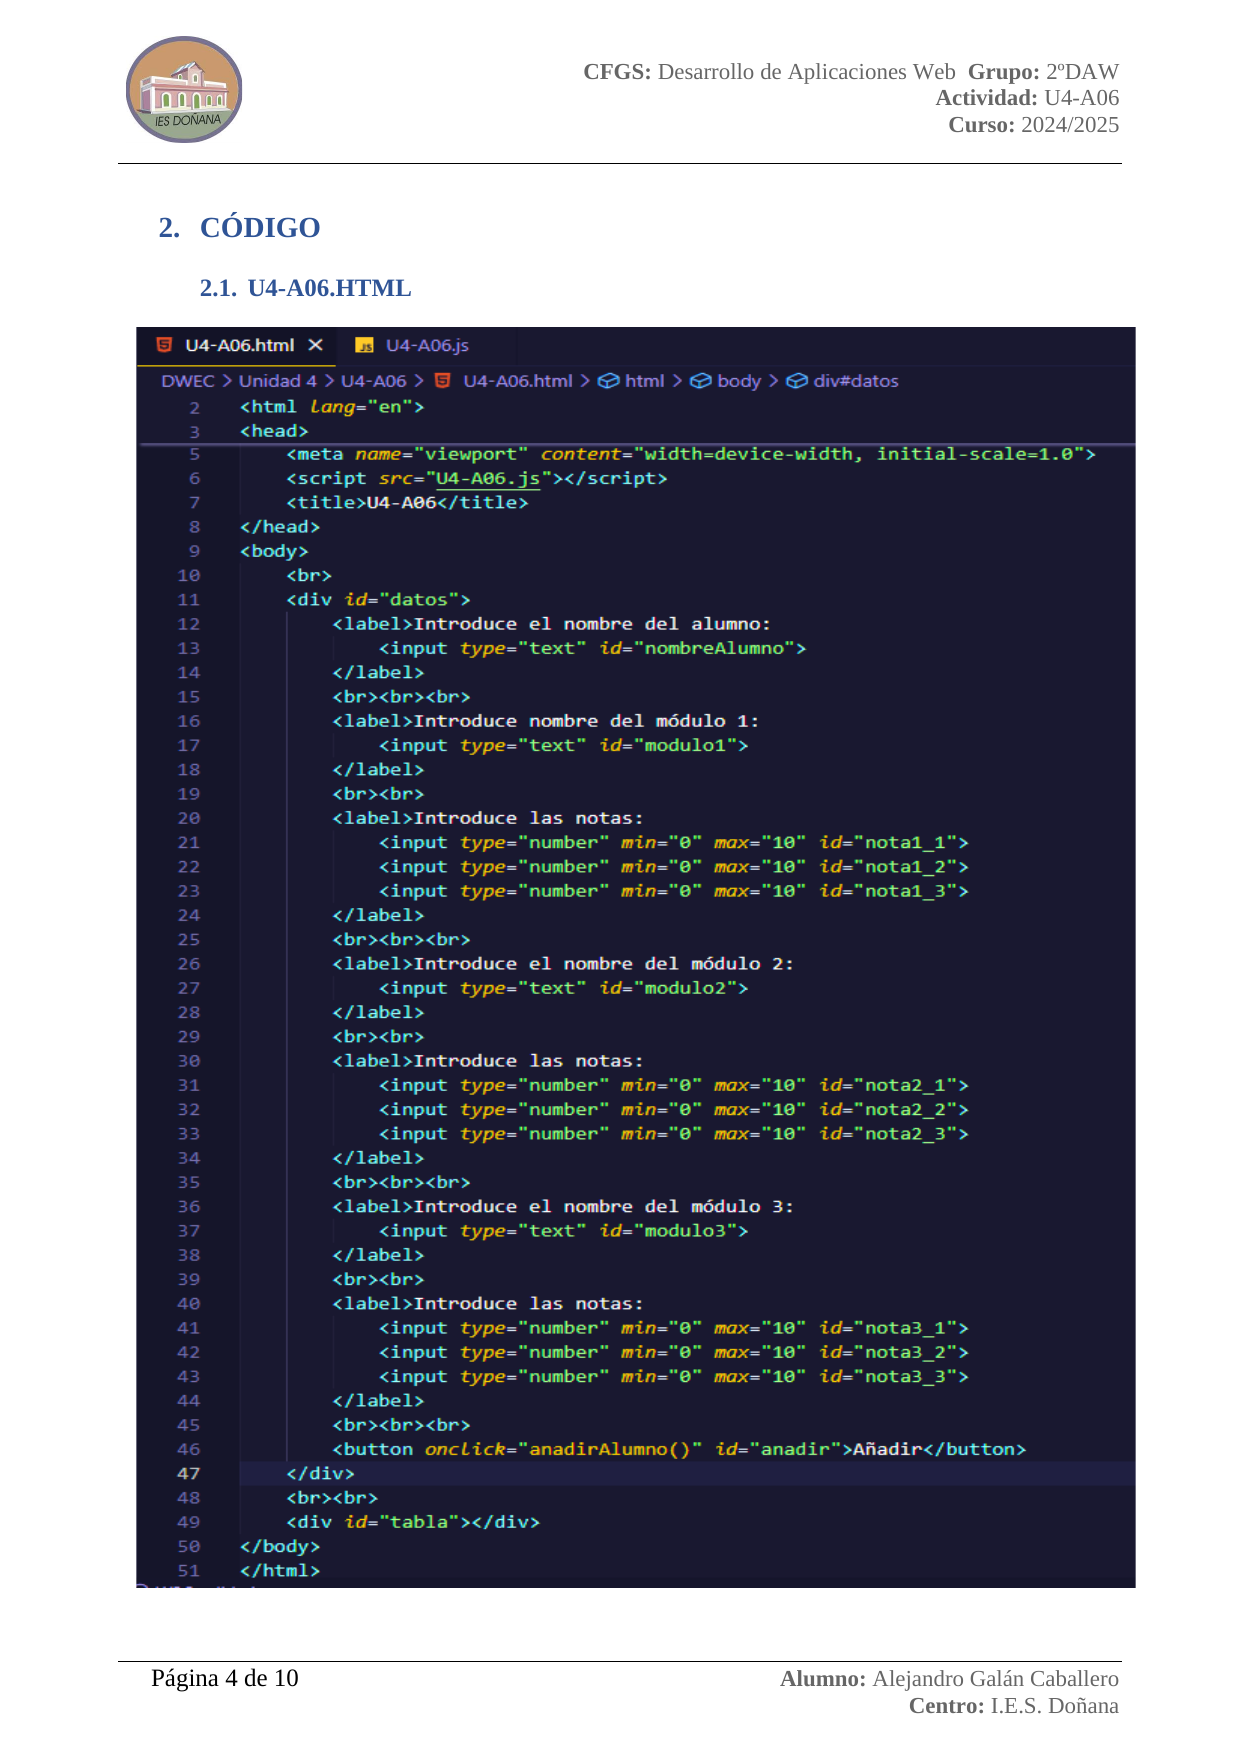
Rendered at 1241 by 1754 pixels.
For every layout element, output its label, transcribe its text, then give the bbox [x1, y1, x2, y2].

picture [126, 36, 243, 143]
subtitle U4-A06.HTML [199, 273, 1119, 302]
picture [136, 327, 1136, 1588]
subtitle CÓDIGO [158, 210, 1119, 244]
